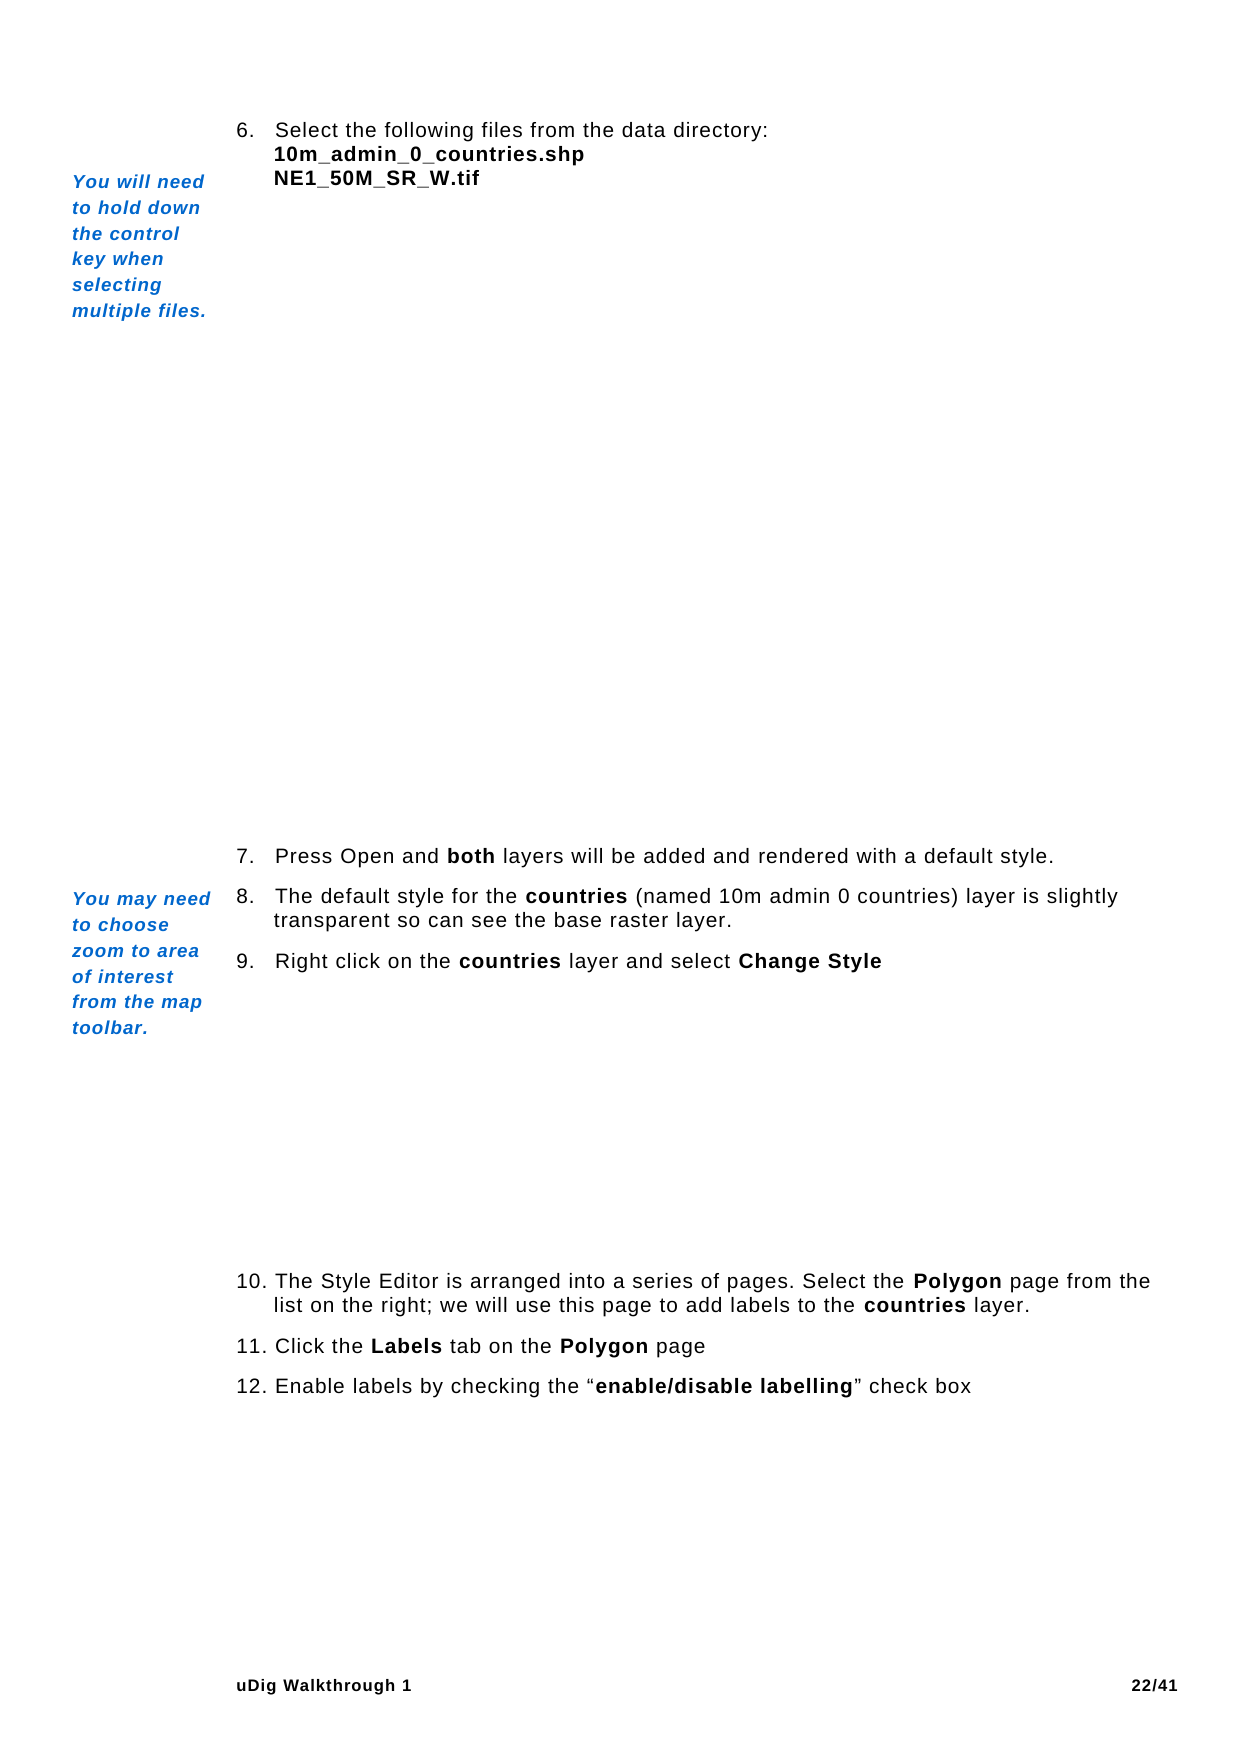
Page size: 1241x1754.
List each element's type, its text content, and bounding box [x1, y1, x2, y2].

list Enable labels by checking the “enable/disable labelling” check box [236, 1374, 1181, 1398]
list The default style for the countries (named 10m admin 0 countries) layer is slightly transparent so can see the base raster layer. [236, 884, 1181, 932]
list Select the following files from the data directory: 10m_admin_0_countries.shp NE1_50M_SR_W.tif [236, 118, 1181, 827]
list You will need to hold down the control key when selecting multiple files. [72, 171, 218, 321]
list Press Open and both layers will be added and rendered with a default style. [236, 844, 1181, 868]
list The Style Editor is arranged into a series of pages. Select the Polygon page from the list on the right; we will use this page to add labels to the countries layer. [236, 1269, 1181, 1317]
list You may need to choose zoom to area of interest from the map toolbar. [72, 888, 218, 1039]
list Right click on the countries layer and select Change Style [236, 949, 1181, 1252]
list Click the Labels tab on the Polygon page [236, 1333, 1181, 1357]
